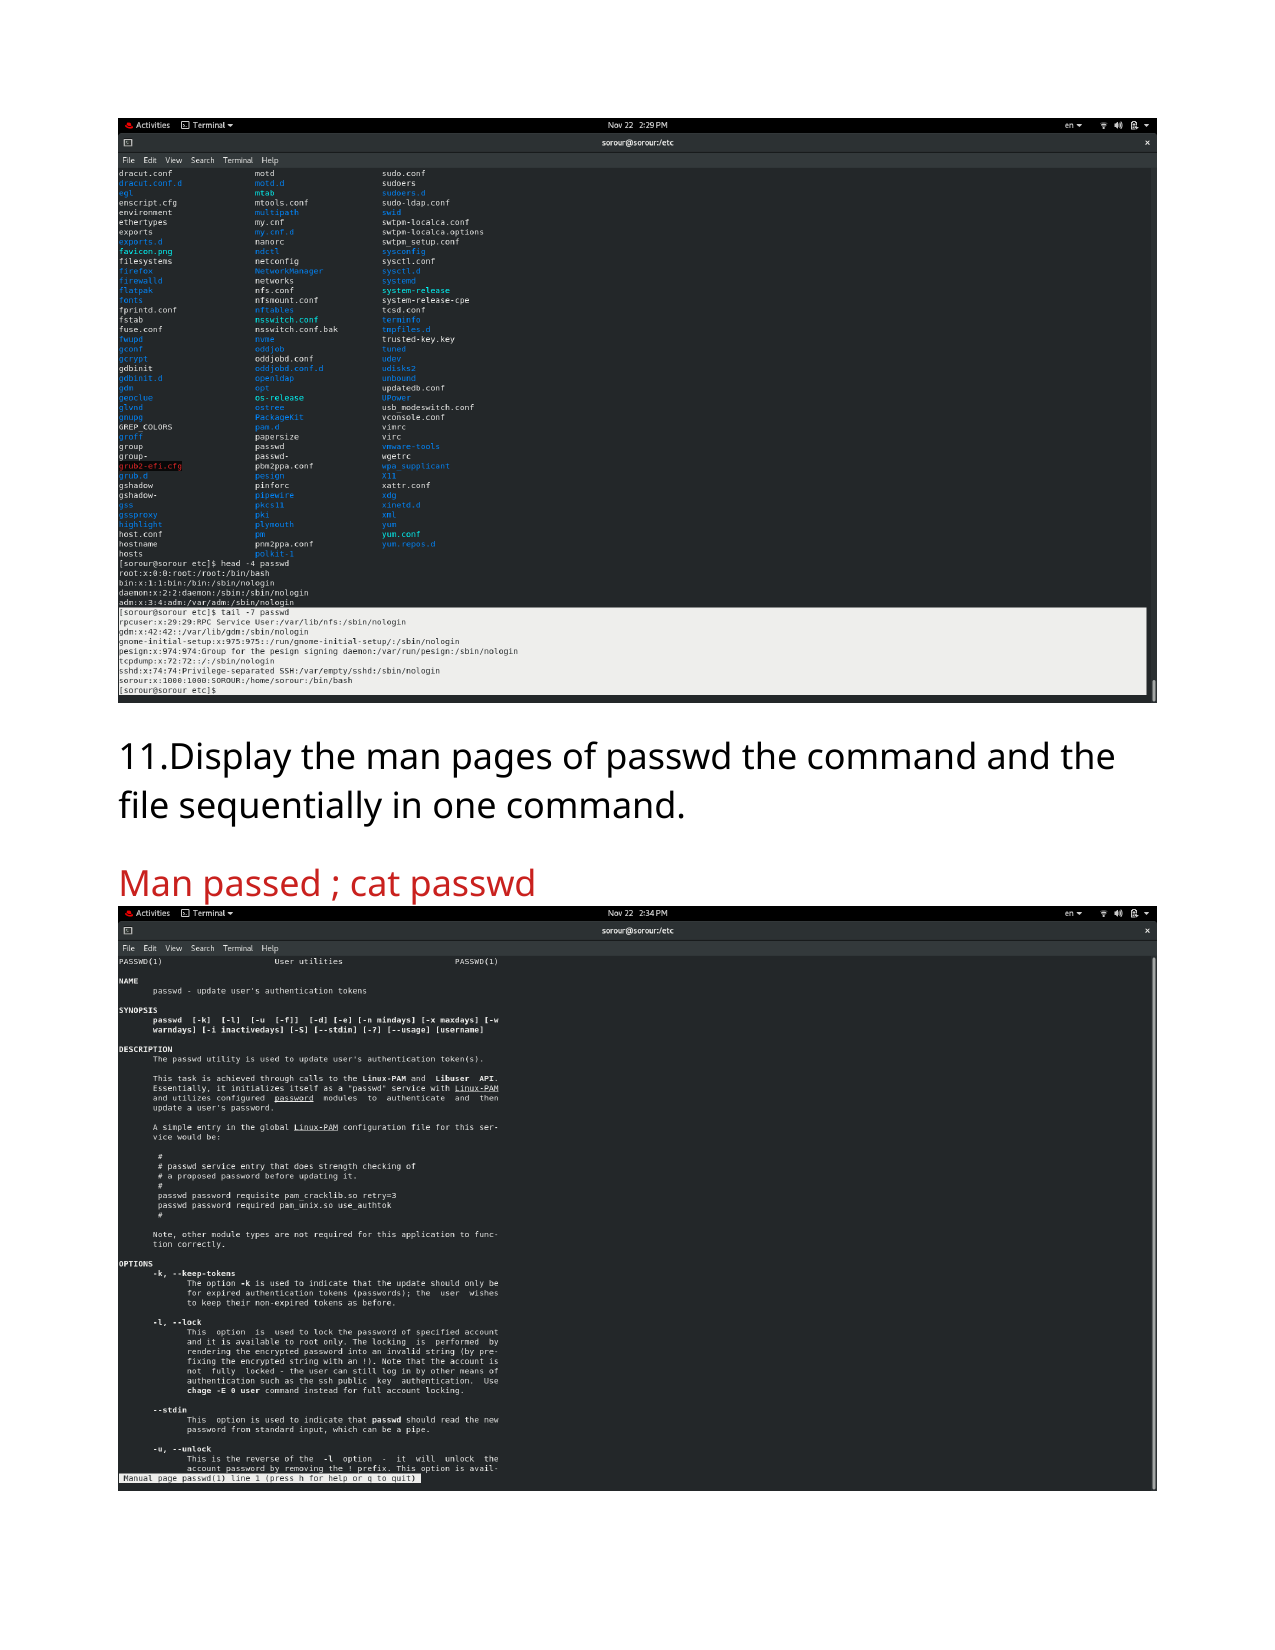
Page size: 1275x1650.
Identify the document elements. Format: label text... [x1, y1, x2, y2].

picture [118, 906, 1157, 1491]
picture [118, 118, 1157, 703]
text 11.Display the man pages of passwd the command and the file sequentially in one command. [118, 703, 1157, 829]
text Man passed ; cat passwd [118, 858, 1157, 906]
